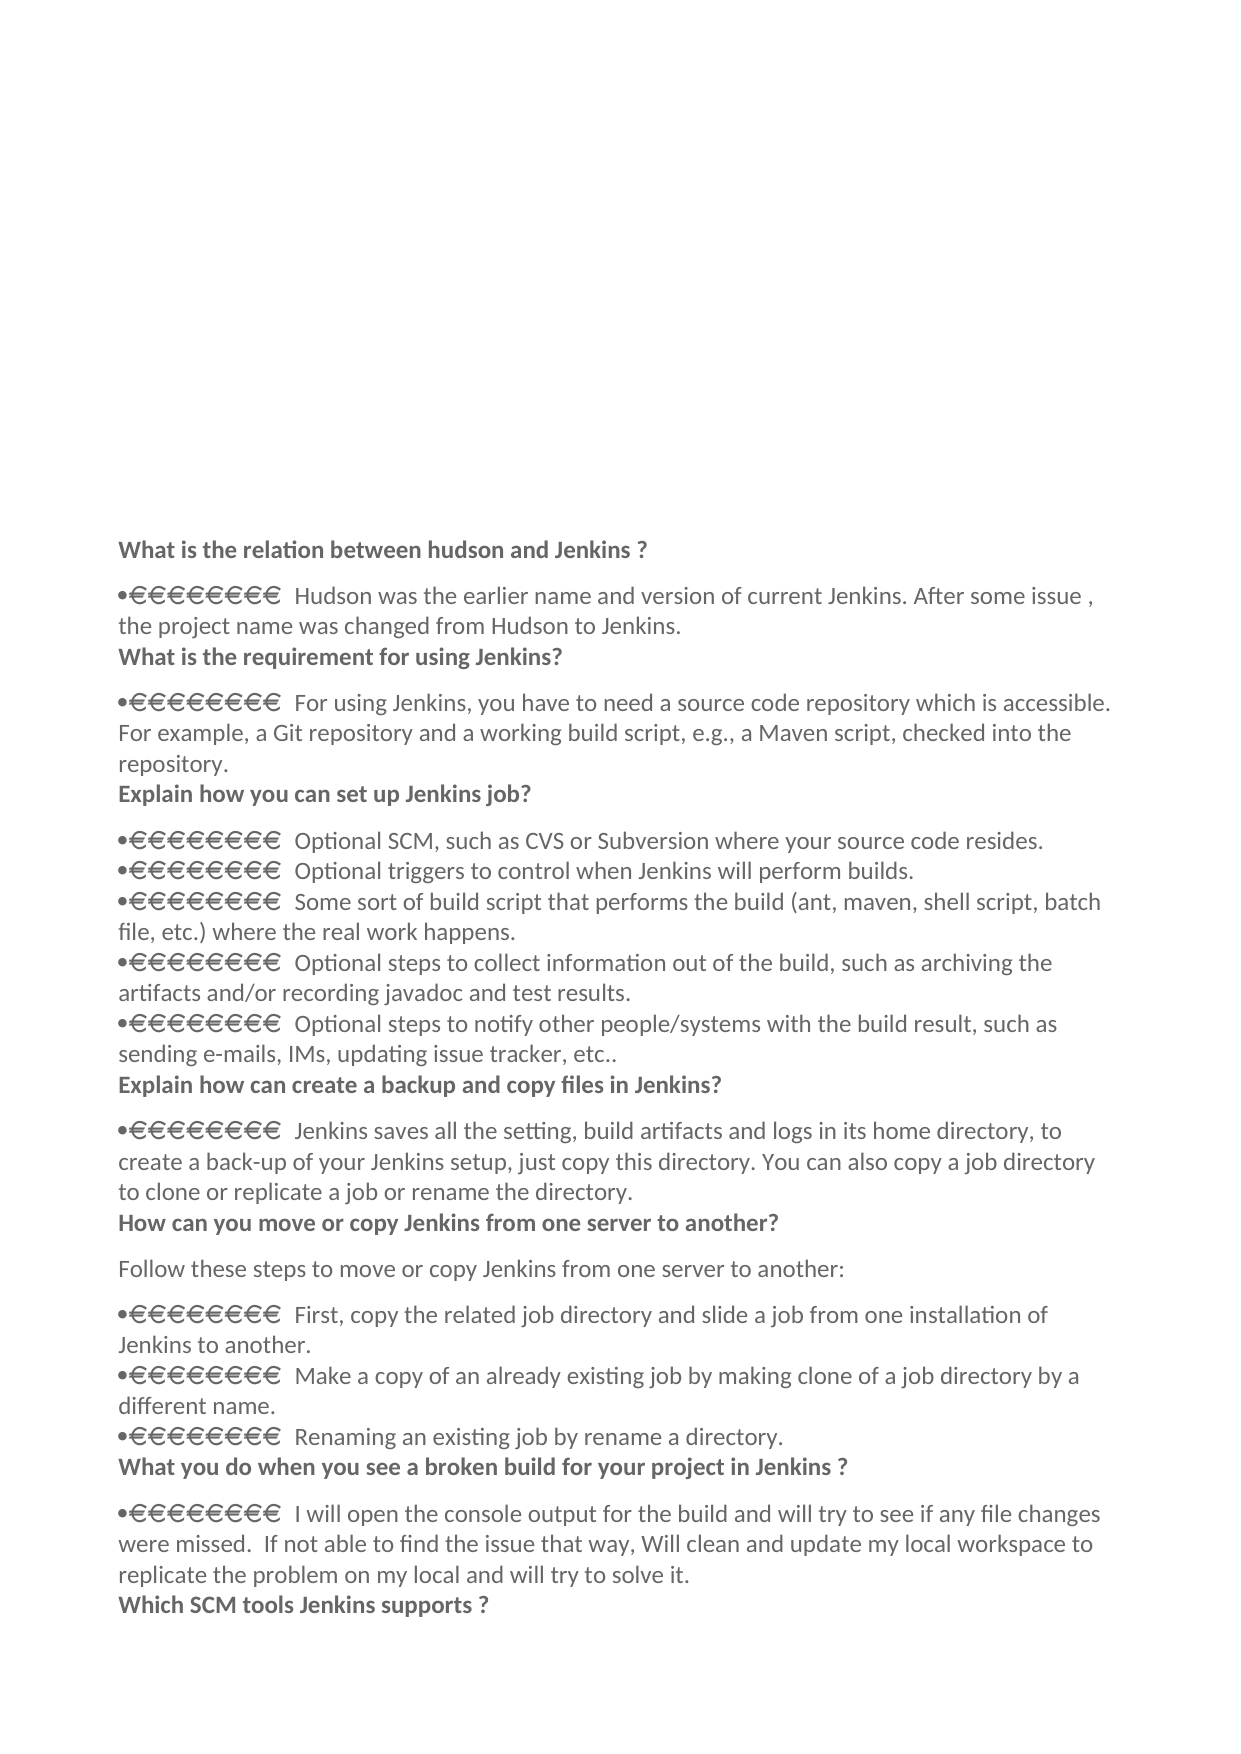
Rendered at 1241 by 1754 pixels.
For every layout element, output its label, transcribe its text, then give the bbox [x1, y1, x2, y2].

text Follow these steps to move or copy Jenkins from one server to another: [118, 1253, 1122, 1283]
text · Optional triggers to control when Jenkins will perform builds. [118, 855, 1122, 886]
text · Optional SCM, such as CVS or Subversion where your source code resides. [118, 825, 1122, 855]
text How can you move or copy Jenkins from one server to another? [118, 1207, 1122, 1237]
text · Jenkins saves all the setting, build artifacts and logs in its home directory, to create a back-up of your Jenkins setup, just copy this directory. You can also copy a job directory to clone or replicate a job or rename the directory. [118, 1115, 1122, 1207]
text · Hudson was the earlier name and version of current Jenkins. After some issue , the project name was changed from Hudson to Jenkins. [118, 580, 1122, 641]
text · Renaming an existing job by rename a directory. [118, 1421, 1122, 1452]
text · Optional steps to collect information out of the build, such as archiving the artifacts and/or recording javadoc and test results. [118, 947, 1122, 1008]
text Which SCM tools Jenkins supports ? [118, 1589, 1122, 1620]
text · Some sort of build script that performs the build (ant, maven, shell script, batch file, etc.) where the real work happens. [118, 886, 1122, 947]
text What you do when you see a broken build for your project in Jenkins ? [118, 1452, 1122, 1482]
text · Optional steps to notify other people/systems with the build result, such as sending e-mails, IMs, updating issue tracker, etc.. [118, 1008, 1122, 1069]
text · For using Jenkins, you have to need a source code repository which is accessible. For example, a Git repository and a working build script, e.g., a Maven script, checked into the repository. [118, 687, 1122, 779]
text Explain how you can set up Jenkins job? [118, 779, 1122, 809]
text · Make a copy of an already existing job by making clone of a job directory by a different name. [118, 1360, 1122, 1421]
text · I will open the console output for the build and will try to see if any file changes were missed. If not able to find the issue that way, Will clean and update my local workspace to replicate the problem on my local and will try to solve it. [118, 1498, 1122, 1589]
text What is the requirement for using Jenkins? [118, 641, 1122, 671]
text What is the relation between hudson and Jenkins ? [118, 534, 1122, 564]
text · First, copy the related job directory and slide a job from one installation of Jenkins to another. [118, 1299, 1122, 1360]
text Explain how can create a backup and copy files in Jenkins? [118, 1069, 1122, 1099]
